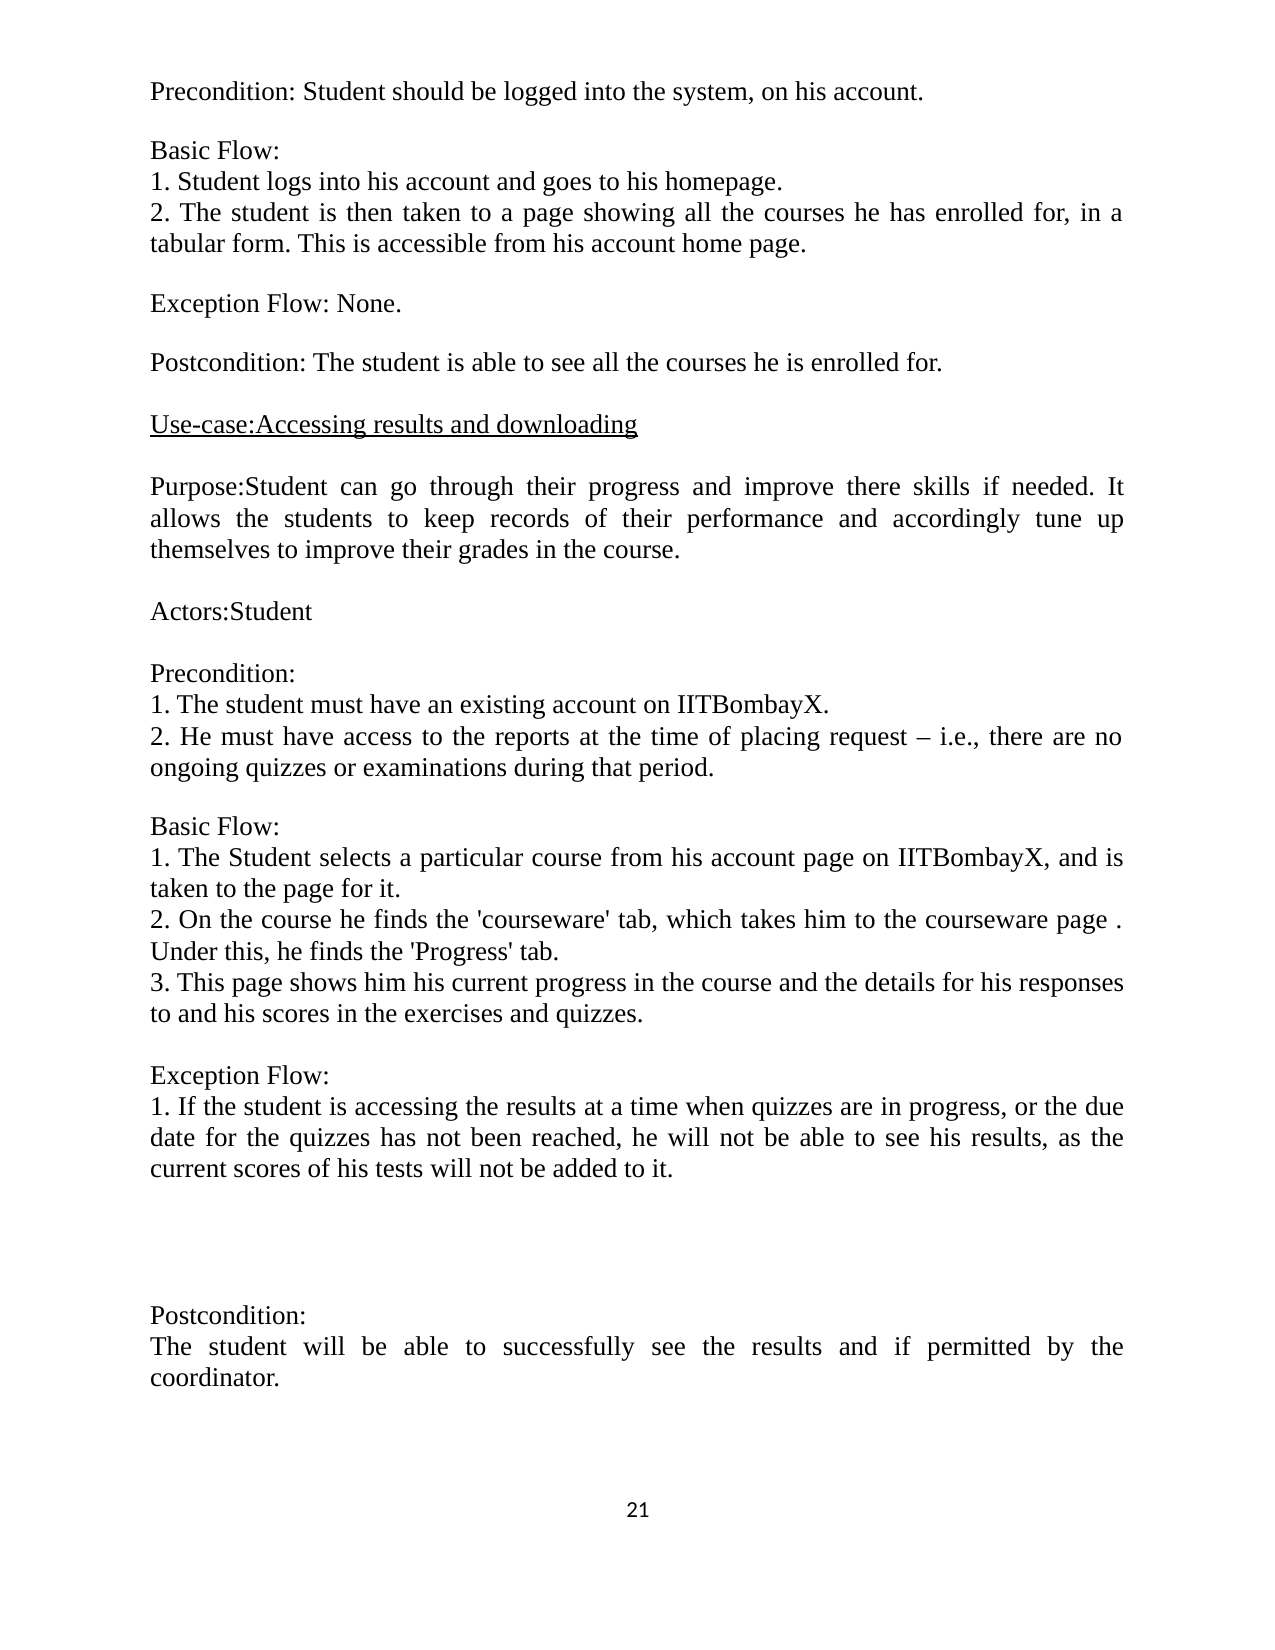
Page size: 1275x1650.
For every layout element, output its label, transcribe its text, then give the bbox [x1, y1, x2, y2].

text Postcondition: The student is able to see all the courses he is enrolled for. [150, 346, 1125, 377]
text Exception Flow: None. [150, 287, 1125, 318]
text 3. This page shows him his current progress in the course and the details for his responses to and his scores in the exercises and quizzes. [150, 966, 1125, 1028]
text Precondition: Student should be logged into the system, on his account. [150, 75, 1125, 134]
text The student will be able to successfully see the results and if permitted by the coordinator. [150, 1330, 1125, 1392]
text 1. The Student selects a particular course from his account page on IITBombayX, and is taken to the page for it. [150, 841, 1125, 903]
text 2. On the course he finds the 'courseware' tab, which takes him to the courseware page . Under this, he finds the 'Progress' tab. [150, 903, 1125, 966]
text Exception Flow: [150, 1059, 1125, 1090]
text Precondition: [150, 657, 1125, 688]
text Basic Flow: [150, 810, 1125, 841]
text 2. He must have access to the reports at the time of placing request – i.e., there are no ongoing quizzes or examinations during that period. [150, 720, 1125, 782]
text Postcondition: [150, 1299, 1125, 1330]
text Purpose:Student can go through their progress and improve there skills if needed. It allows the students to keep records of their performance and accordingly tune up themselves to improve their grades in the course. [150, 471, 1125, 564]
text 1. If the student is accessing the results at a time when quizzes are in progress, or the due date for the quizzes has not been reached, he will not be able to see his results, as the current scores of his tests will not be added to it. [150, 1090, 1125, 1184]
text Basic Flow: [150, 134, 1125, 165]
text Use-case:Accessing results and downloading [150, 408, 1125, 439]
text Actors:Student [150, 595, 1125, 626]
text 2. The student is then taken to a page showing all the courses he has enrolled for, in a tabular form. This is accessible from his account home page. [150, 196, 1125, 259]
text 1. Student logs into his account and goes to his homepage. [150, 165, 1125, 196]
text 1. The student must have an existing account on IITBombayX. [150, 688, 1125, 720]
